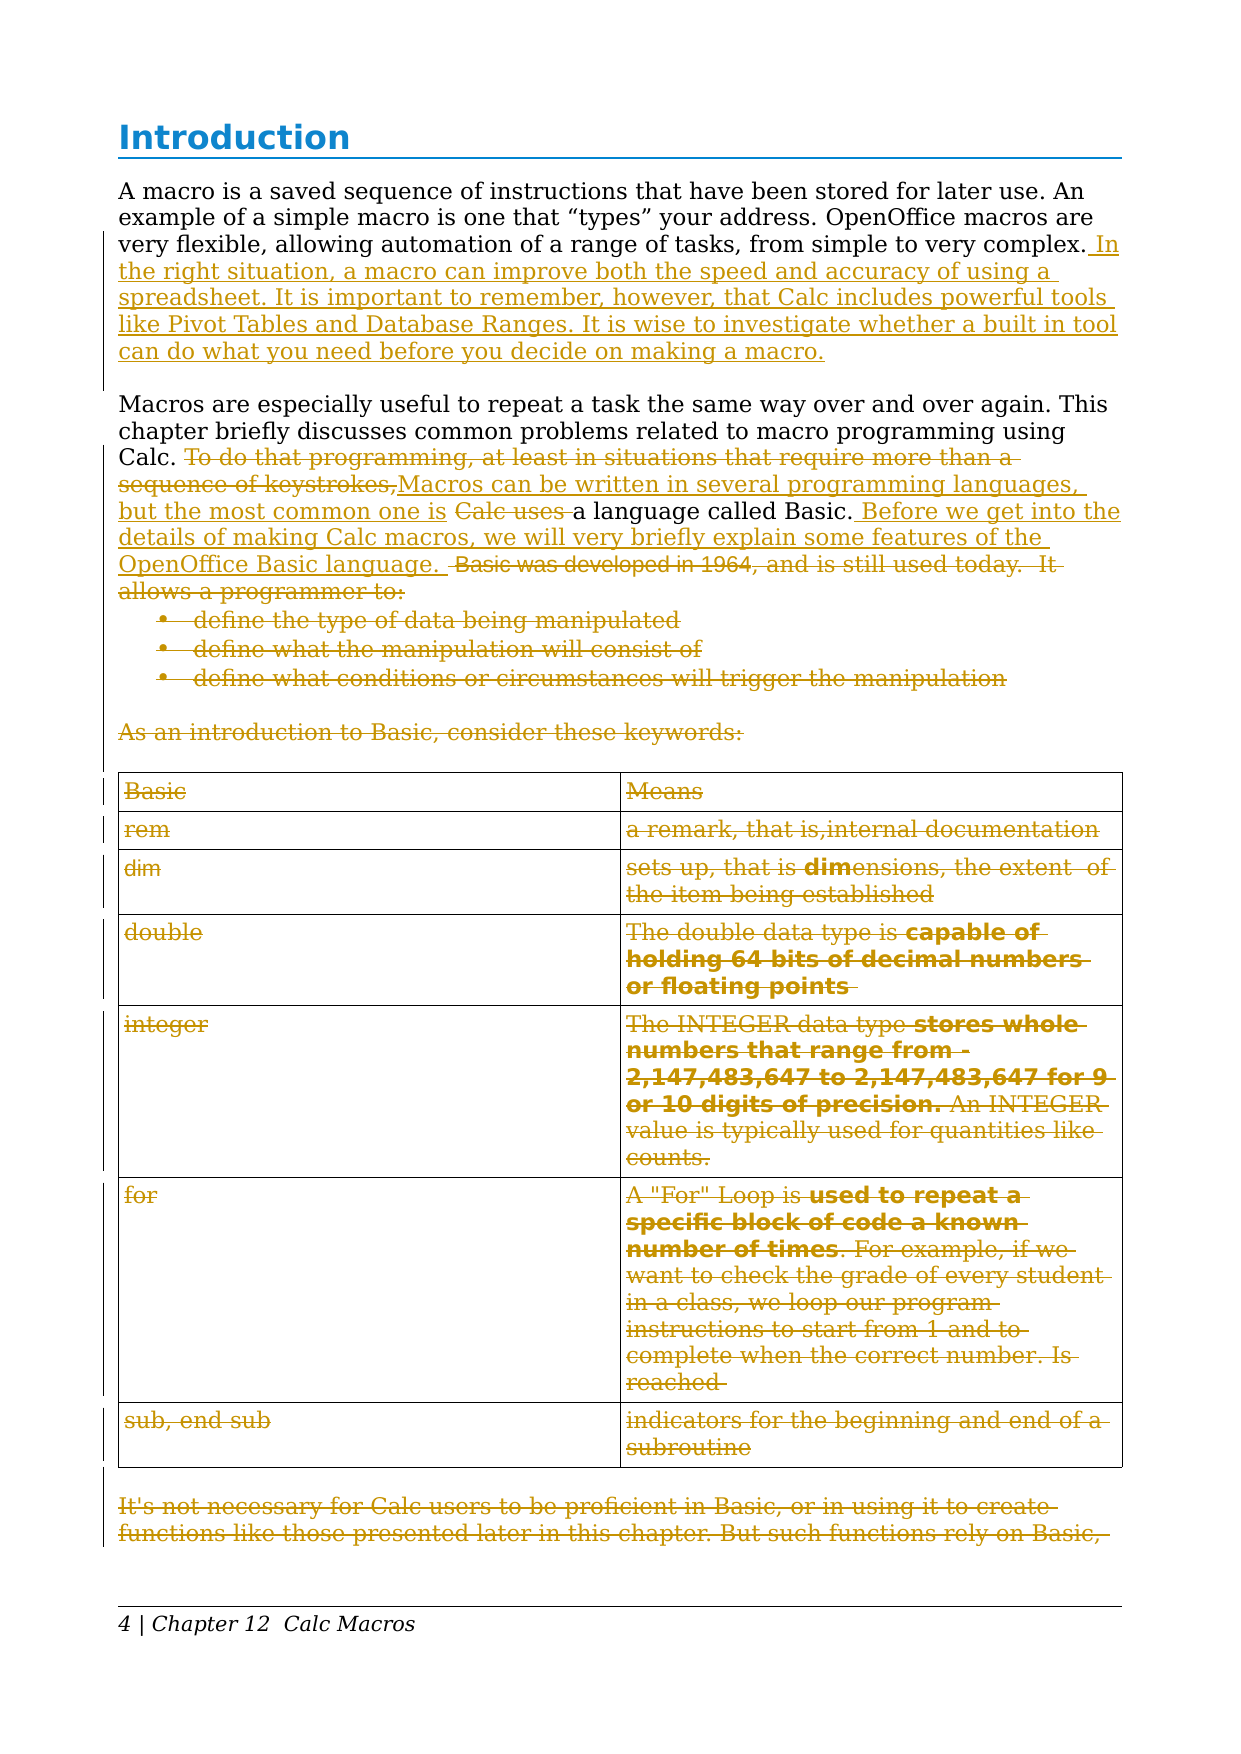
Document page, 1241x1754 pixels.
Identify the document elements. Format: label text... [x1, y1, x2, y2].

table_cell [119, 850, 620, 914]
table_cell [621, 915, 1122, 1005]
table_cell [621, 850, 1122, 914]
table_cell [621, 1403, 1122, 1467]
table_header [621, 773, 1122, 811]
table_cell [119, 1006, 620, 1177]
table_cell [119, 812, 620, 849]
table_cell [621, 1178, 1122, 1402]
table_cell [621, 1006, 1122, 1177]
table_cell [621, 812, 1122, 849]
subtitle Introduction [118, 118, 1122, 157]
table_cell [119, 1403, 620, 1467]
table_cell [119, 915, 620, 1005]
text Macros are especially useful to repeat a task the same way over and over again. This chapter briefly discusses common problems related to macro programming using Calc. Macros can be written in several programming languages, but the most common one is a language called Basic. Before we get into the details of making Calc macros, we will very briefly explain some features of the OpenOffice Basic language. [118, 391, 1122, 605]
text A macro is a saved sequence of instructions that have been stored for later use. An example of a simple macro is one that “types” your address. OpenOffice macros are very flexible, allowing automation of a range of tasks, from simple to very complex. In the right situation, a macro can improve both the speed and accuracy of using a spreadsheet. It is important to remember, however, that Calc includes powerful tools like Pivot Tables and Database Ranges. It is wise to investigate whether a built in tool can do what you need before you decide on making a macro. [118, 178, 1122, 364]
table_cell [119, 1178, 620, 1402]
table_header [119, 773, 620, 811]
